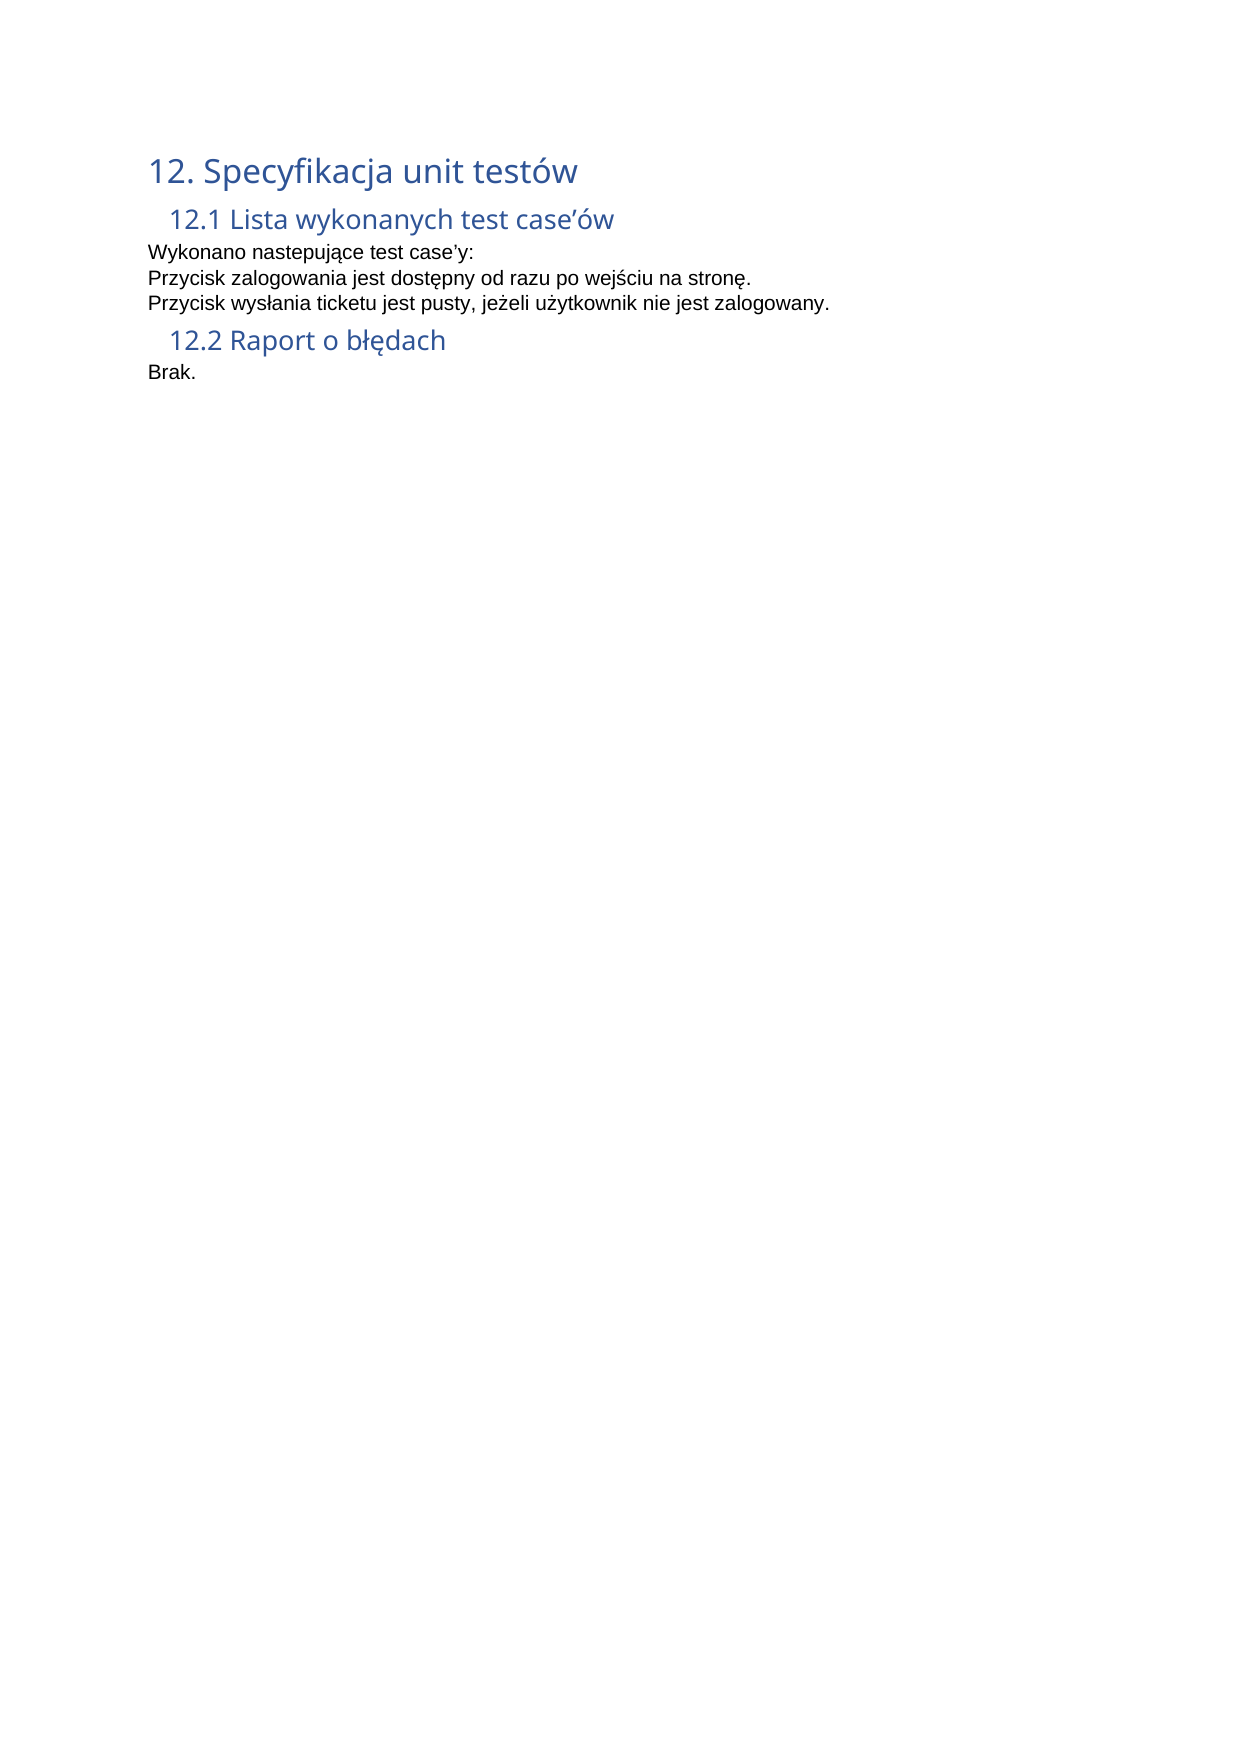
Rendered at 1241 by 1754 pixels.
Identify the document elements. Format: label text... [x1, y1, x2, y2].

subtitle 12.2 Raport o błędach Brak. [148, 321, 1093, 384]
subtitle 12. Specyfikacja unit testów [148, 148, 1093, 193]
subtitle 12.1 Lista wykonanych test case’ów Wykonano nastepujące test case’y: Przycisk zalogowania jest dostępny od razu po wejściu na stronę. Przycisk wysłania ticketu jest pusty, jeżeli użytkownik nie jest zalogowany. [148, 201, 1093, 315]
